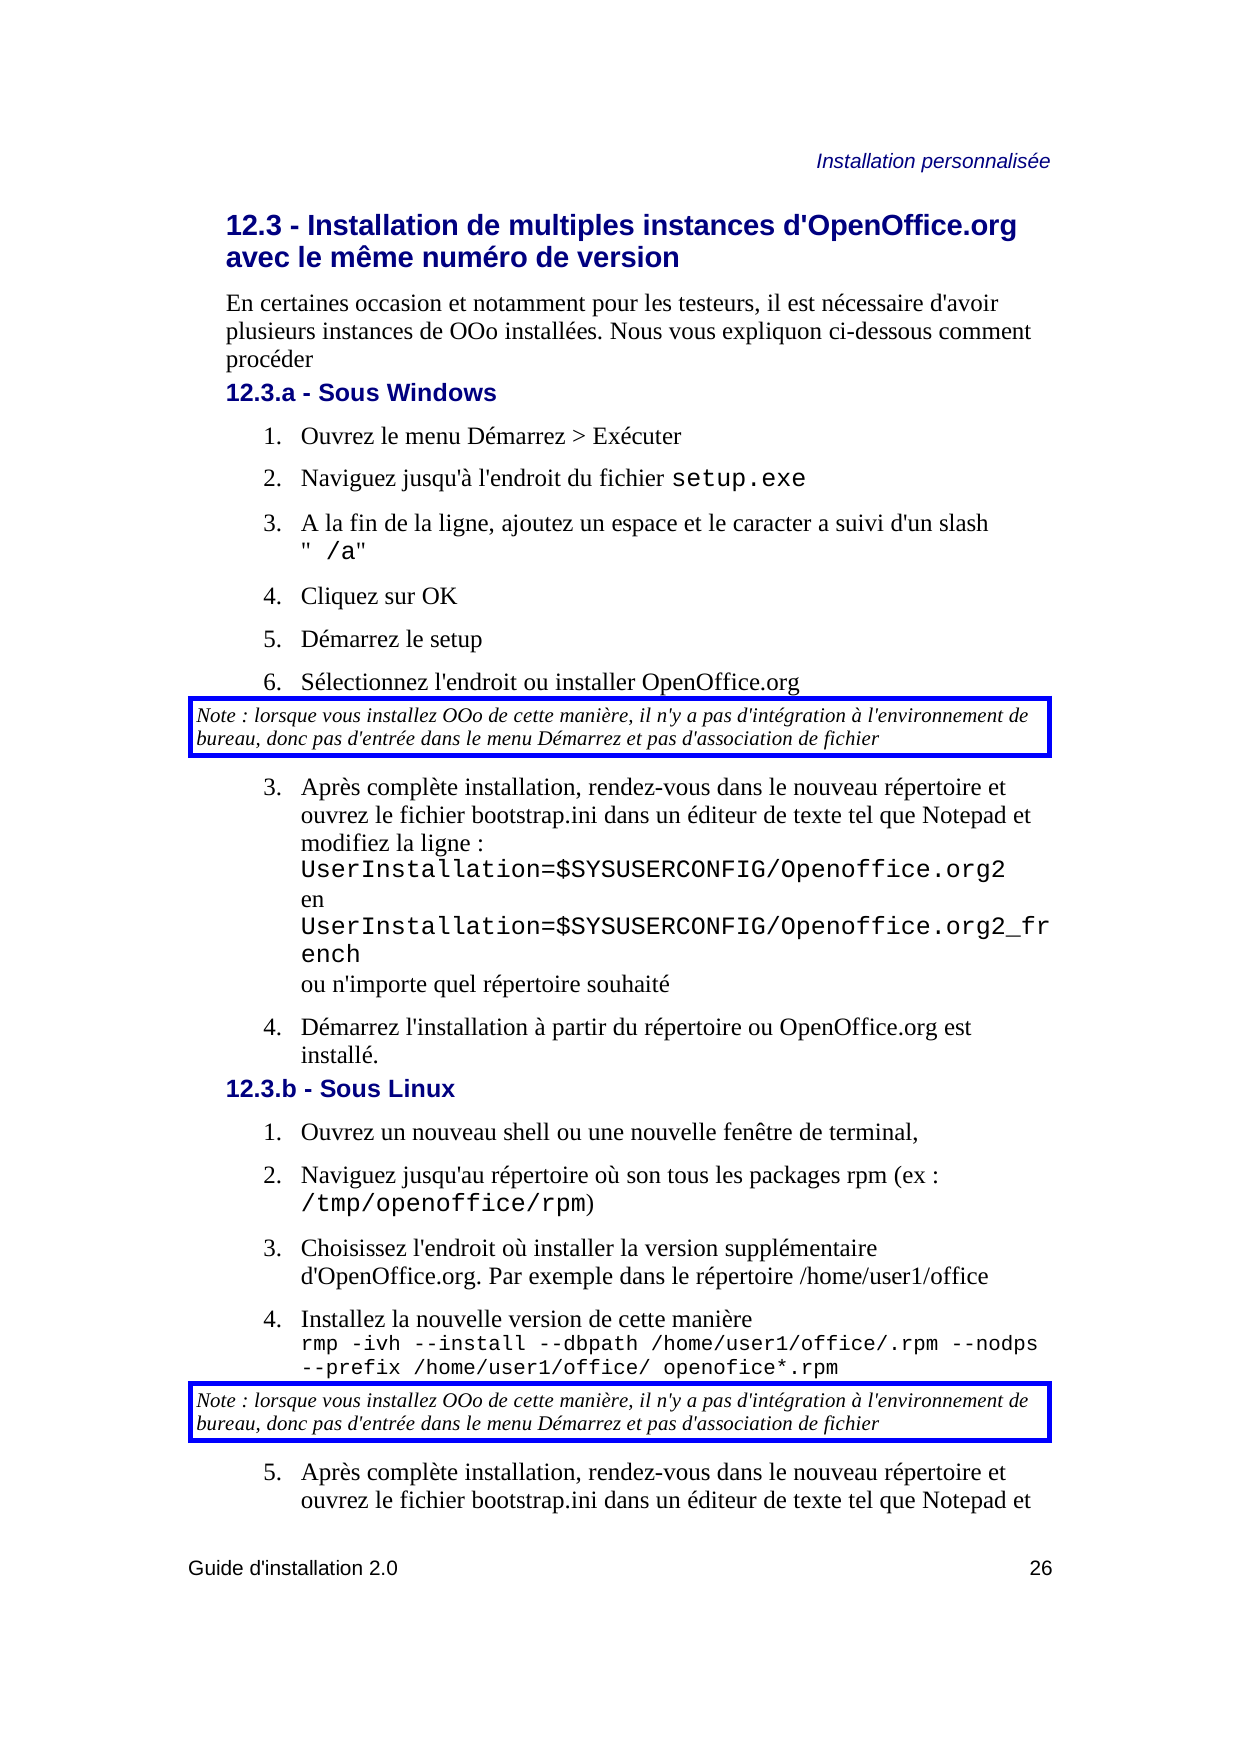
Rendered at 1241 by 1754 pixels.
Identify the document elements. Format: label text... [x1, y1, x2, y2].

list Cliquez sur OK [263, 582, 1052, 610]
subtitle Sous Windows [226, 379, 1052, 407]
list A la fin de la ligne, ajoutez un espace et le caracter a suivi d'un slash " /a" [263, 509, 1052, 567]
list Sélectionnez l'endroit ou installer OpenOffice.org [263, 668, 1052, 696]
text Note : lorsque vous installez OOo de cette manière, il n'y a pas d'intégration à l'environnement de bureau, donc pas d'entrée dans le menu Démarrez et pas d'association de fichier [193, 701, 1047, 753]
text En certaines occasion et notamment pour les testeurs, il est nécessaire d'avoir plusieurs instances de OOo installées. Nous vous expliquon ci-dessous comment procéder [226, 289, 1052, 373]
text Note : lorsque vous installez OOo de cette manière, il n'y a pas d'intégration à l'environnement de bureau, donc pas d'entrée dans le menu Démarrez et pas d'association de fichier [193, 1386, 1047, 1438]
list Ouvrez le menu Démarrez > Exécuter [263, 422, 1052, 449]
list Après complète installation, rendez-vous dans le nouveau répertoire et ouvrez le fichier bootstrap.ini dans un éditeur de texte tel que Notepad et [263, 1458, 1052, 1514]
subtitle Installation de multiples instances d'OpenOffice.org avec le même numéro de version [226, 209, 1052, 274]
list Démarrez le setup [263, 625, 1052, 653]
list Ouvrez un nouveau shell ou une nouvelle fenêtre de terminal, [263, 1118, 1052, 1146]
subtitle Sous Linux [226, 1075, 1052, 1103]
list Choisissez l'endroit où installer la version supplémentaire d'OpenOffice.org. Par exemple dans le répertoire /home/user1/office [263, 1234, 1052, 1290]
list Naviguez jusqu'à l'endroit du fichier setup.exe [263, 464, 1052, 494]
list Installez la nouvelle version de cette manière rmp -ivh --install --dbpath /home/user1/office/.rpm --nodps --prefix /home/user1/office/ openofice*.rpm [263, 1305, 1052, 1381]
list Après complète installation, rendez-vous dans le nouveau répertoire et ouvrez le fichier bootstrap.ini dans un éditeur de texte tel que Notepad et modifiez la ligne : UserInstallation=$SYSUSERCONFIG/Openoffice.org2 en UserInstallation=$SYSUSERCONFIG/Openoffice.org2_french ou n'importe quel répertoire souhaité [263, 773, 1052, 998]
list Naviguez jusqu'au répertoire où son tous les packages rpm (ex : /tmp/openoffice/rpm) [263, 1161, 1052, 1219]
list Démarrez l'installation à partir du répertoire ou OpenOffice.org est installé. [263, 1013, 1052, 1069]
